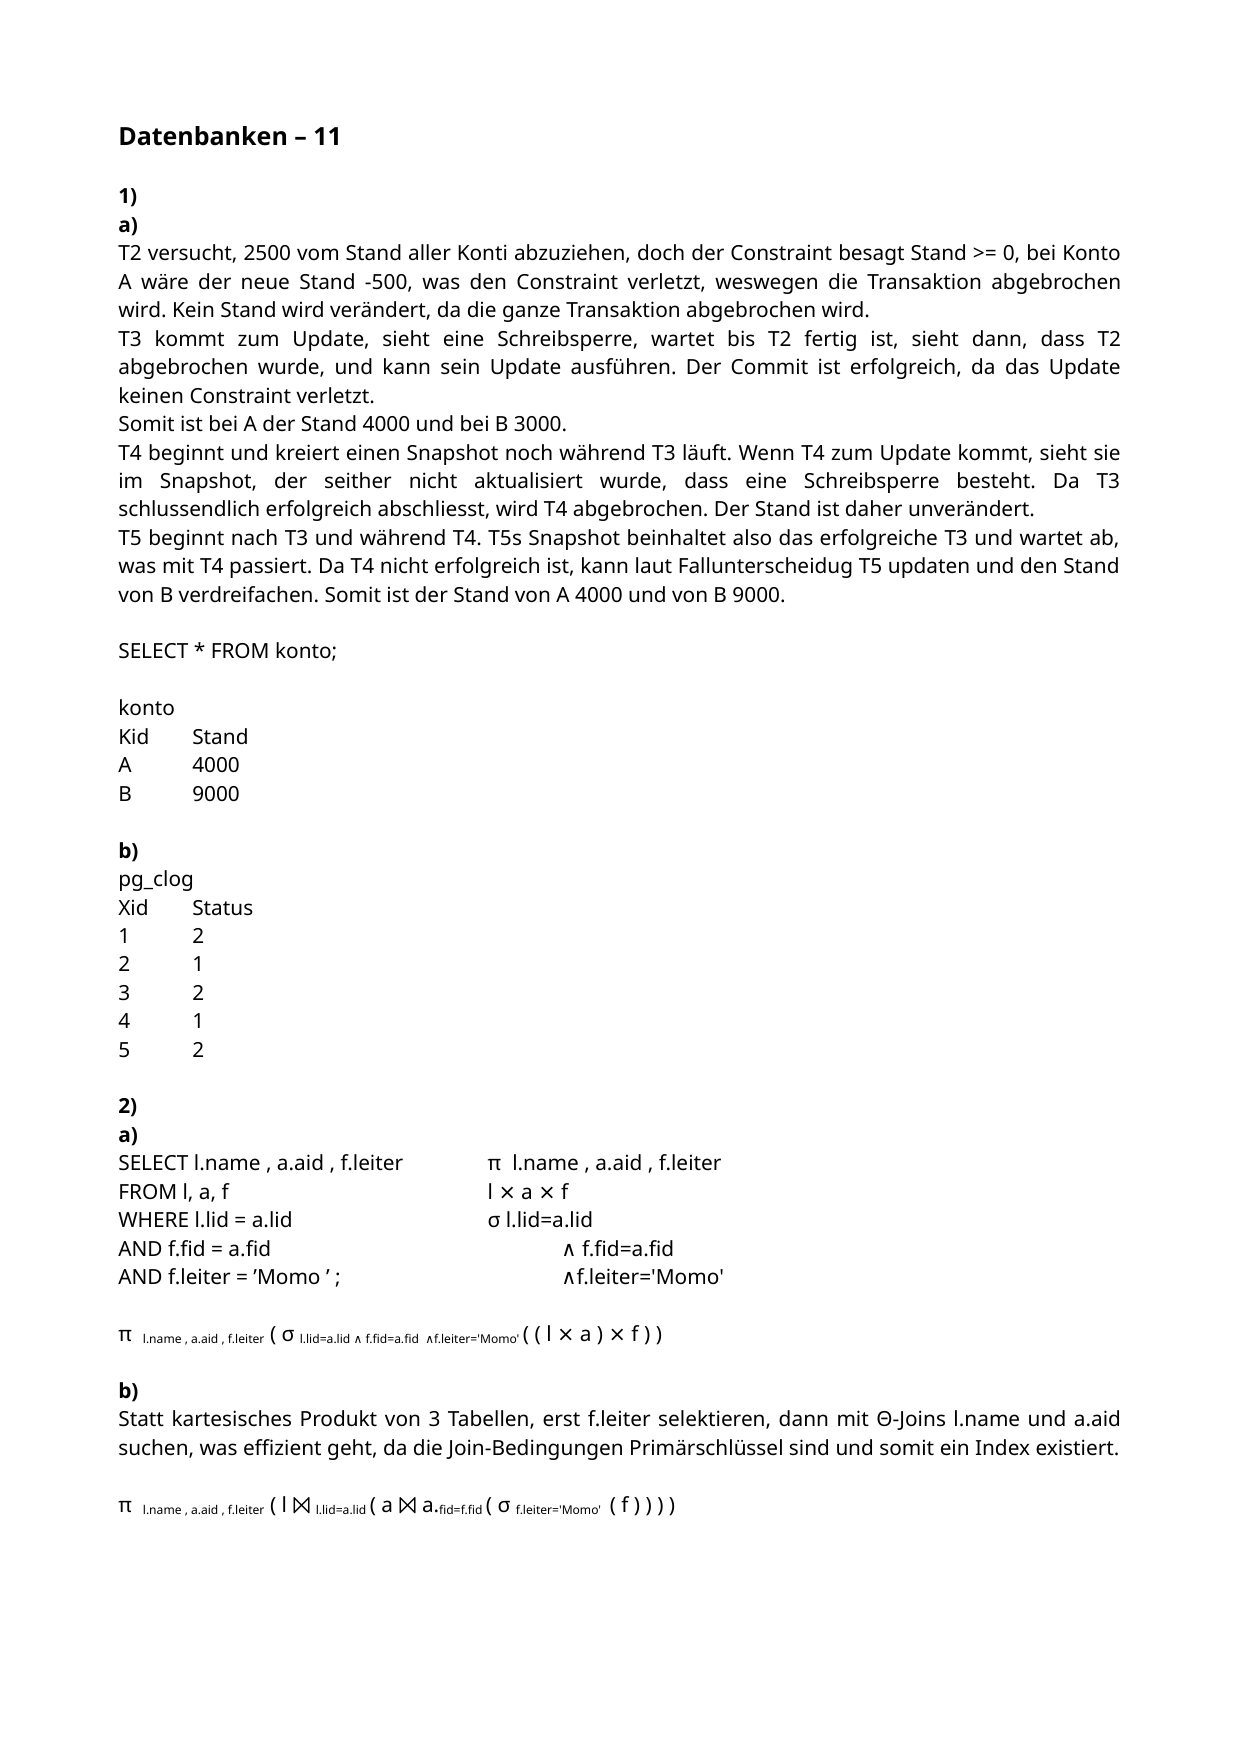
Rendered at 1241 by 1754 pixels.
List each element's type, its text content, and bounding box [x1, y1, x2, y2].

text b) [118, 1376, 1122, 1404]
text FROM l, a, f l ⨯ a ⨯ f [118, 1177, 1122, 1205]
text π l.name , a.aid , f.leiter ( σ l.lid=a.lid ∧ f.fid=a.fid ∧f.leiter='Momo' ( ( l ⨯ a ) ⨯ f ) ) [118, 1319, 1122, 1348]
text T3 kommt zum Update, sieht eine Schreibsperre, wartet bis T2 fertig ist, sieht dann, dass T2 abgebrochen wurde, und kann sein Update ausführen. Der Commit ist erfolgreich, da das Update keinen Constraint verletzt. [118, 324, 1122, 409]
text 2) [118, 1092, 1122, 1120]
text pg_clog [118, 864, 1122, 893]
text Xid Status [118, 893, 1122, 921]
text Somit ist bei A der Stand 4000 und bei B 3000. [118, 409, 1122, 438]
text Statt kartesisches Produkt von 3 Tabellen, erst f.leiter selektieren, dann mit Θ-Joins l.name und a.aid suchen, was effizient geht, da die Join-Bedingungen Primärschlüssel sind und somit ein Index existiert. [118, 1404, 1122, 1461]
text 2 1 [118, 949, 1122, 978]
text konto [118, 693, 1122, 722]
text AND f.fid = a.fid ∧ f.fid=a.fid [118, 1234, 1122, 1262]
text T4 beginnt und kreiert einen Snapshot noch während T3 läuft. Wenn T4 zum Update kommt, sieht sie im Snapshot, der seither nicht aktualisiert wurde, dass eine Schreibsperre besteht. Da T3 schlussendlich erfolgreich abschliesst, wird T4 abgebrochen. Der Stand ist daher unverändert. [118, 438, 1122, 523]
text 4 1 [118, 1006, 1122, 1035]
text B 9000 [118, 779, 1122, 807]
text 1 2 [118, 921, 1122, 949]
text 3 2 [118, 978, 1122, 1006]
text b) [118, 836, 1122, 864]
text SELECT * FROM konto; [118, 637, 1122, 665]
text a) [118, 1120, 1122, 1148]
text π l.name , a.aid , f.leiter ( l ⨝ l.lid=a.lid ( a ⨝ a.fid=f.fid ( σ f.leiter='Momo' ( f ) ) ) ) [118, 1490, 1122, 1518]
text SELECT l.name , a.aid , f.leiter π l.name , a.aid , f.leiter [118, 1148, 1122, 1177]
text a) [118, 210, 1122, 238]
text T2 versucht, 2500 vom Stand aller Konti abzuziehen, doch der Constraint besagt Stand >= 0, bei Konto A wäre der neue Stand -500, was den Constraint verletzt, weswegen die Transaktion abgebrochen wird. Kein Stand wird verändert, da die ganze Transaktion abgebrochen wird. [118, 238, 1122, 324]
text 1) [118, 182, 1122, 210]
text WHERE l.lid = a.lid σ l.lid=a.lid [118, 1205, 1122, 1234]
text A 4000 [118, 750, 1122, 779]
text T5 beginnt nach T3 und während T4. T5s Snapshot beinhaltet also das erfolgreiche T3 und wartet ab, was mit T4 passiert. Da T4 nicht erfolgreich ist, kann laut Fallunterscheidug T5 updaten und den Stand von B verdreifachen. Somit ist der Stand von A 4000 und von B 9000. [118, 523, 1122, 608]
text Kid Stand [118, 722, 1122, 750]
text 5 2 [118, 1035, 1122, 1063]
text AND f.leiter = ’Momo ’ ; ∧f.leiter='Momo' [118, 1262, 1122, 1291]
